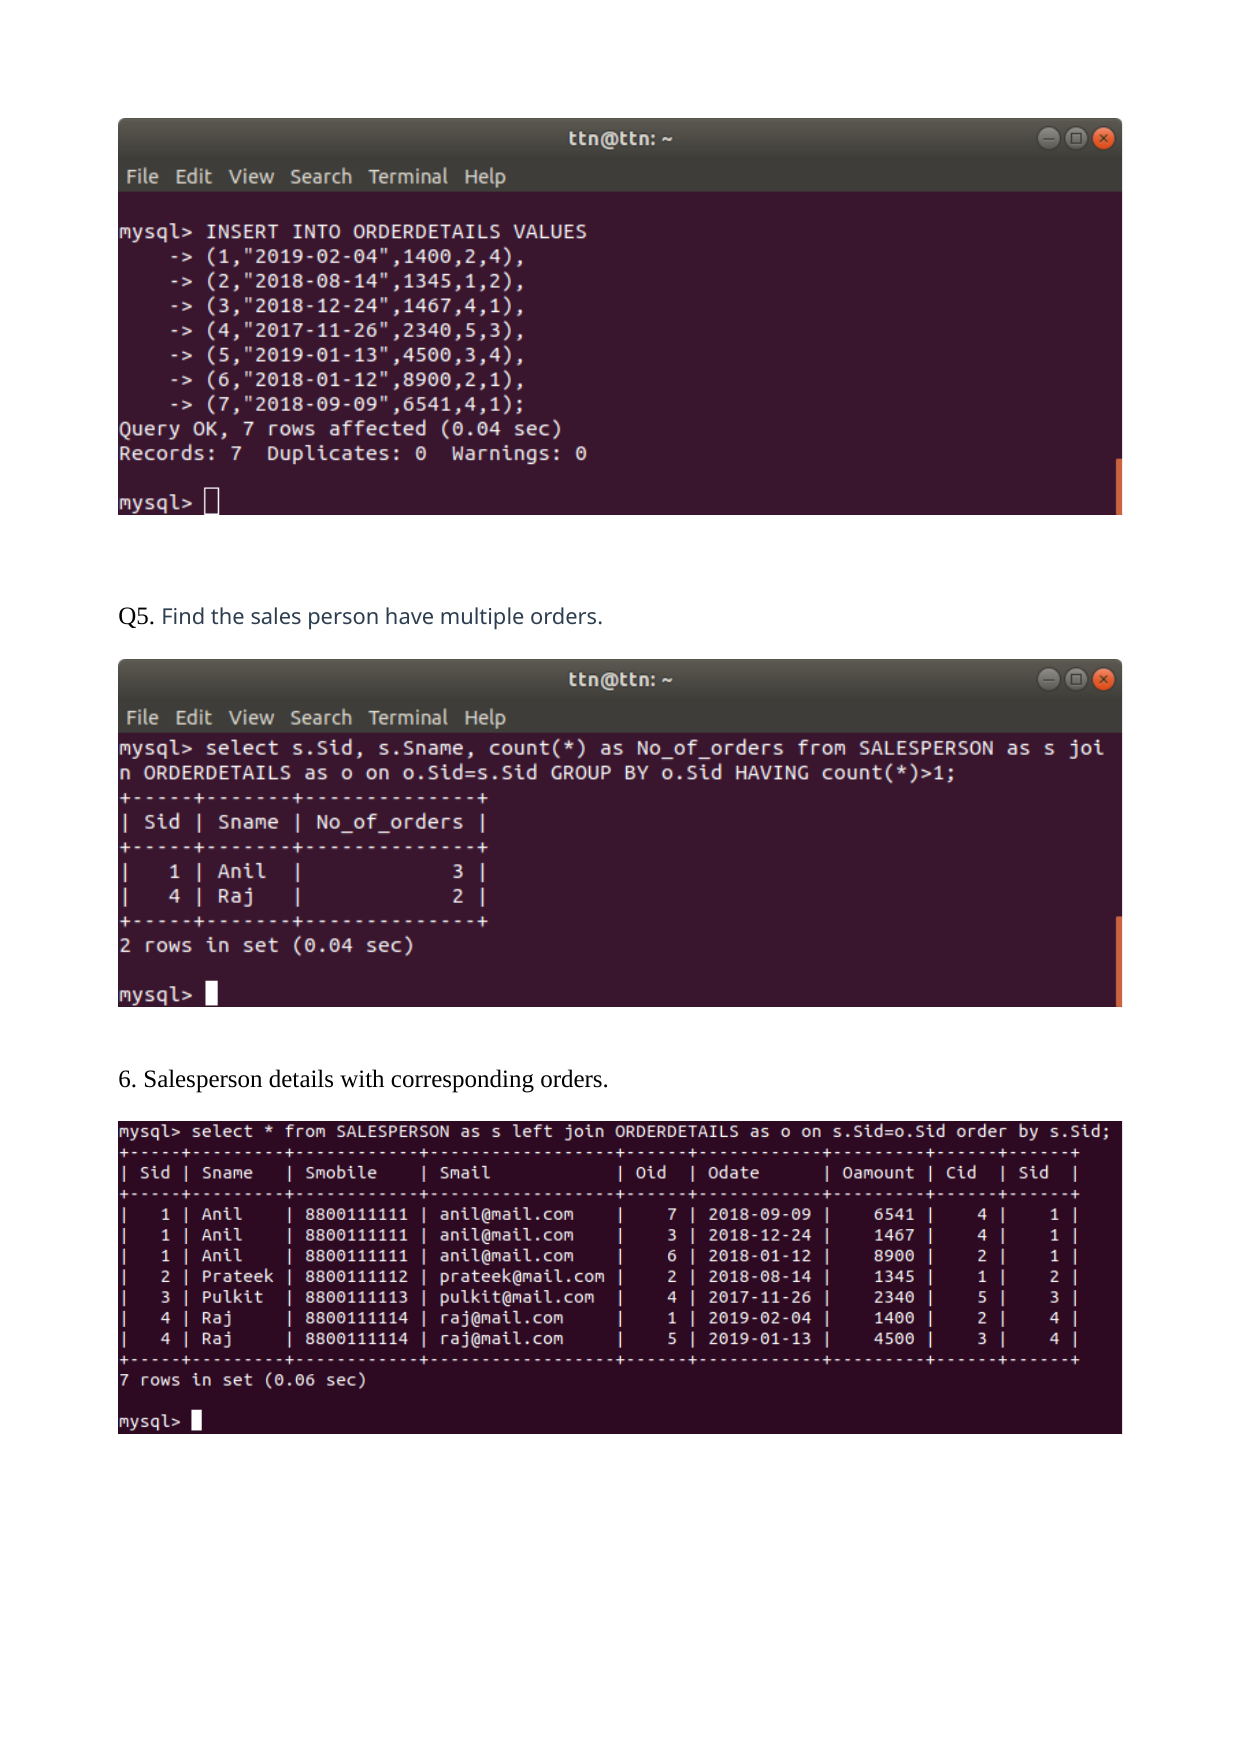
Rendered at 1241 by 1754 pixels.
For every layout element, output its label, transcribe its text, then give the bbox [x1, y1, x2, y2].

text Q5. Find the sales person have multiple orders. [118, 601, 1122, 631]
picture [118, 1121, 1123, 1434]
text 6. Salesperson details with corresponding orders. [118, 1064, 1122, 1093]
picture [118, 118, 1123, 515]
picture [118, 659, 1123, 1007]
